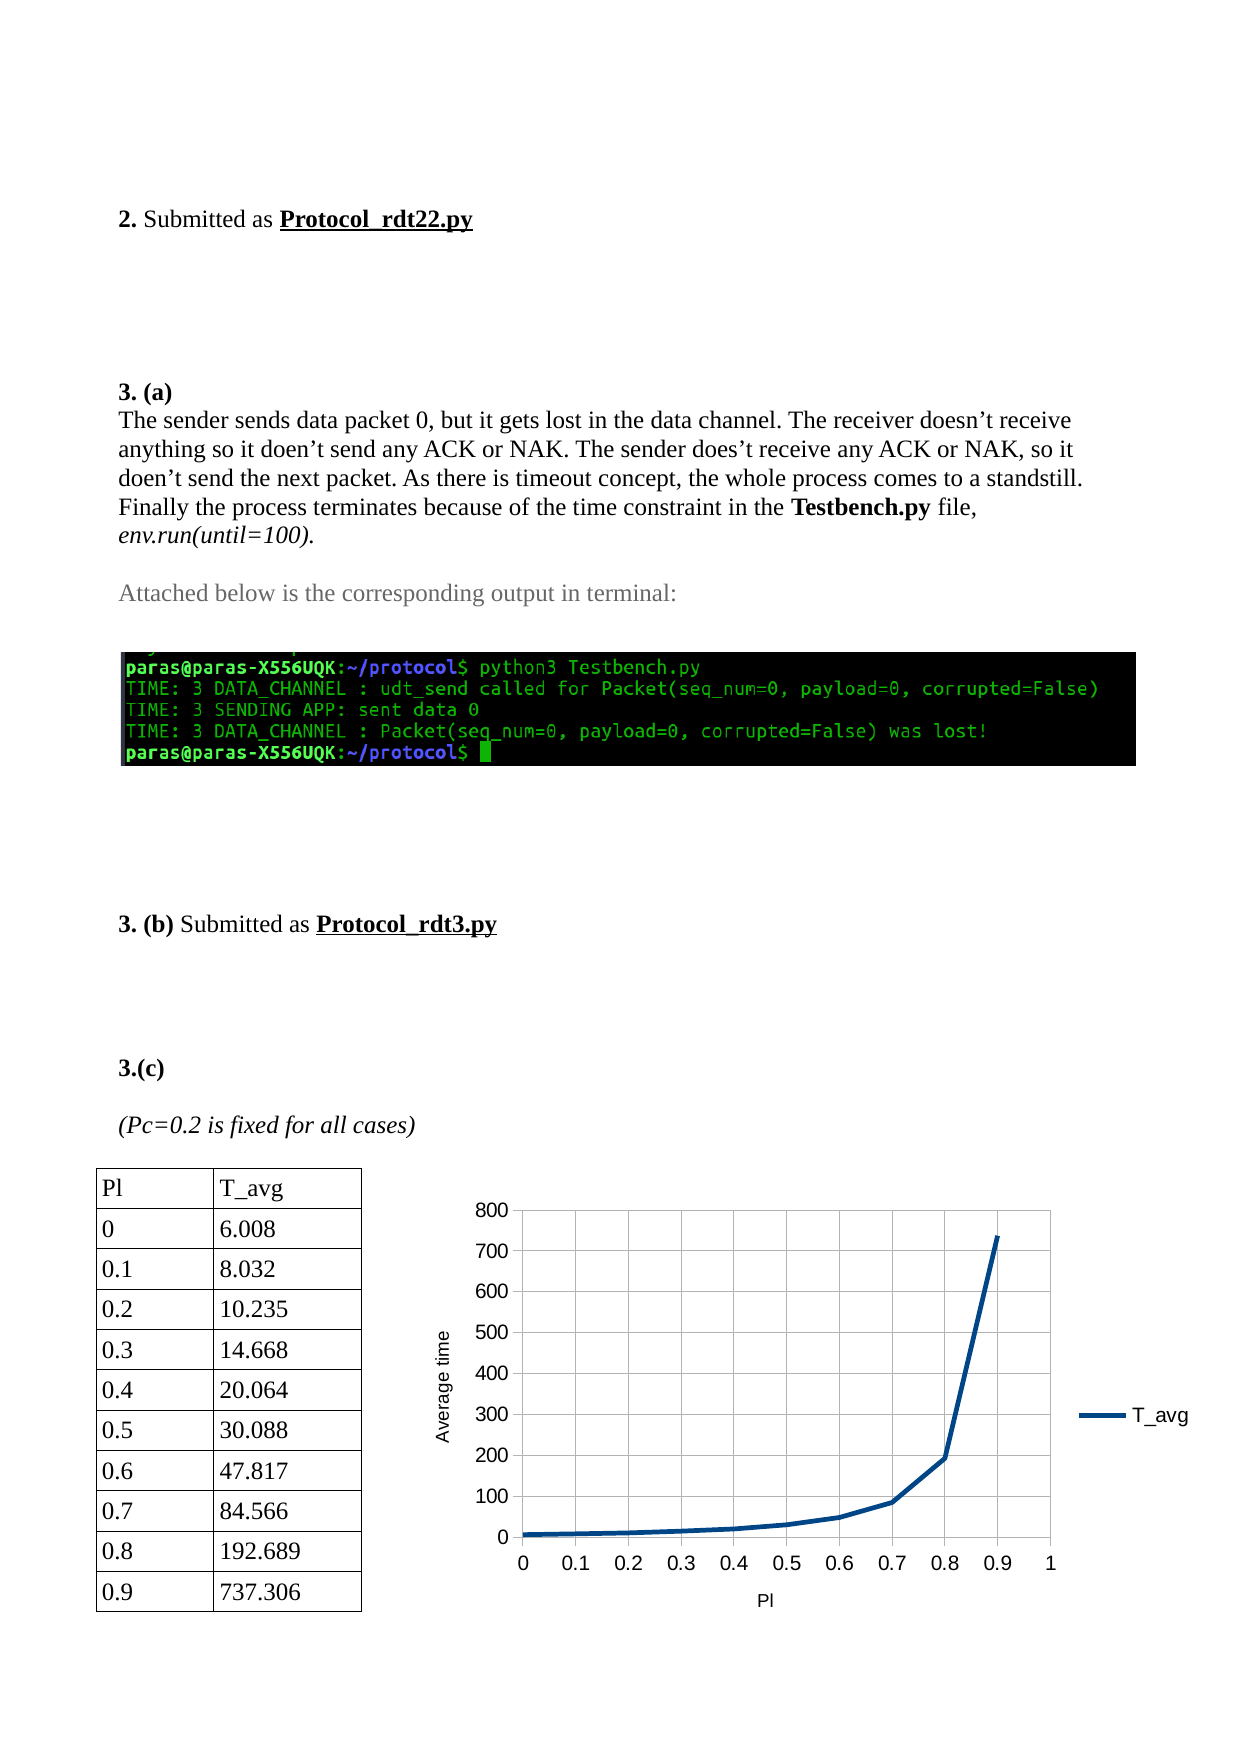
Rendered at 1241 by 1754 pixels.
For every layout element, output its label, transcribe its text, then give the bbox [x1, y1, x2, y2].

table_cell 0.1 [97, 1249, 213, 1289]
table_cell 0.9 [97, 1572, 213, 1611]
table_cell 0.2 [97, 1290, 213, 1329]
text 3. (a) [118, 377, 1122, 406]
table_cell 192.689 [214, 1532, 361, 1571]
table_cell 14.668 [214, 1330, 361, 1369]
table_cell 0.3 [97, 1330, 213, 1369]
table_header Pl [97, 1169, 213, 1208]
table_cell 0.5 [97, 1411, 213, 1450]
table_cell 84.566 [214, 1491, 361, 1531]
table_cell 30.088 [214, 1411, 361, 1450]
table_cell 0 [97, 1209, 213, 1248]
text The sender sends data packet 0, but it gets lost in the data channel. The receiver doesn’t receive anything so it doen’t send any ACK or NAK. The sender does’t receive any ACK or NAK, so it doen’t send the next packet. As there is timeout concept, the whole process comes to a standstill. [118, 406, 1122, 492]
table_cell 47.817 [214, 1451, 361, 1490]
text 3.(c) [118, 1053, 1122, 1081]
table_cell 0.7 [97, 1491, 213, 1531]
table_header T_avg [214, 1169, 361, 1208]
table_cell 8.032 [214, 1249, 361, 1289]
text 2. Submitted as Protocol_rdt22.py [118, 204, 1122, 233]
table_cell 10.235 [214, 1290, 361, 1329]
table_cell 0.4 [97, 1370, 213, 1409]
table_cell 737.306 [214, 1572, 361, 1611]
text Finally the process terminates because of the time constraint in the Testbench.py file, env.run(until=100). [118, 492, 1122, 549]
table_cell 0.8 [97, 1532, 213, 1571]
table_cell 6.008 [214, 1209, 361, 1248]
table_cell 0.6 [97, 1451, 213, 1490]
text (Pc=0.2 is fixed for all cases) [118, 1110, 1122, 1139]
table_cell 20.064 [214, 1370, 361, 1409]
text Attached below is the corresponding output in terminal: [118, 578, 1122, 607]
text 3. (b) Submitted as Protocol_rdt3.py [118, 909, 1122, 938]
